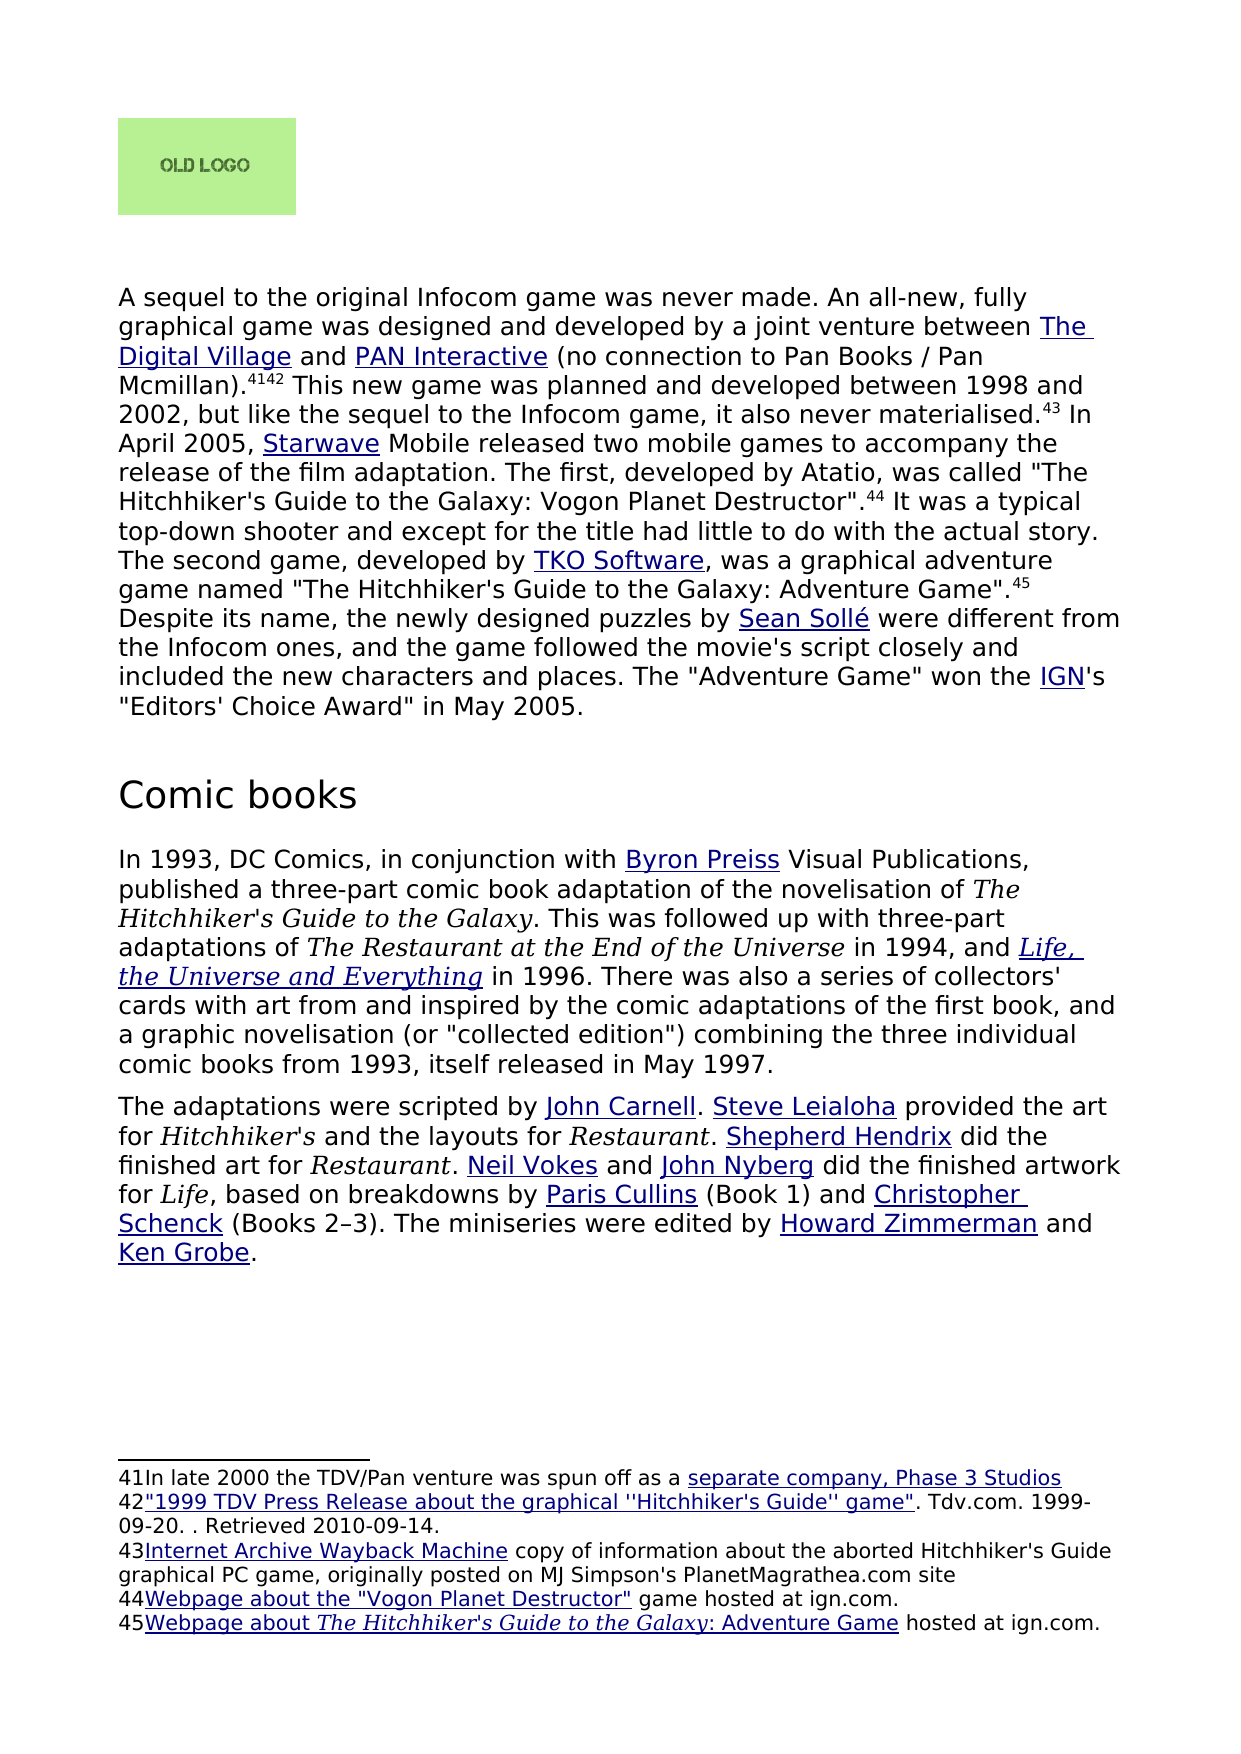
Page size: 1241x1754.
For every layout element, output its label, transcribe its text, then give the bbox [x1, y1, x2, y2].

picture [118, 118, 296, 215]
text "1999 TDV Press Release about the graphical ''Hitchhiker's Guide'' game". Tdv.com. 1999-09-20. . Retrieved 2010-09-14. [118, 1490, 1122, 1539]
text Webpage about The Hitchhiker's Guide to the Galaxy: Adventure Game hosted at ign.com. [118, 1611, 1122, 1636]
subtitle Comic books [118, 773, 1122, 817]
text The adaptations were scripted by John Carnell. Steve Leialoha provided the art for Hitchhiker's and the layouts for Restaurant. Shepherd Hendrix did the finished art for Restaurant. Neil Vokes and John Nyberg did the finished artwork for Life, based on breakdowns by Paris Cullins (Book 1) and Christopher Schenck (Books 2–3). The miniseries were edited by Howard Zimmerman and Ken Grobe. [118, 1092, 1122, 1267]
text A sequel to the original Infocom game was never made. An all-new, fully graphical game was designed and developed by a joint venture between The Digital Village and PAN Interactive (no connection to Pan Books / Pan Mcmillan). This new game was planned and developed between 1998 and 2002, but like the sequel to the Infocom game, it also never materialised. In April 2005, Starwave Mobile released two mobile games to accompany the release of the film adaptation. The first, developed by Atatio, was called "The Hitchhiker's Guide to the Galaxy: Vogon Planet Destructor". It was a typical top-down shooter and except for the title had little to do with the actual story. The second game, developed by TKO Software, was a graphical adventure game named "The Hitchhiker's Guide to the Galaxy: Adventure Game". Despite its name, the newly designed puzzles by Sean Sollé were different from the Infocom ones, and the game followed the movie's script closely and included the new characters and places. The "Adventure Game" won the IGN's "Editors' Choice Award" in May 2005. [118, 283, 1122, 721]
text In 1993, DC Comics, in conjunction with Byron Preiss Visual Publications, published a three-part comic book adaptation of the novelisation of The Hitchhiker's Guide to the Galaxy. This was followed up with three-part adaptations of The Restaurant at the End of the Universe in 1994, and Life, the Universe and Everything in 1996. There was also a series of collectors' cards with art from and inspired by the comic adaptations of the first book, and a graphic novelisation (or "collected edition") combining the three individual comic books from 1993, itself released in May 1997. [118, 846, 1122, 1079]
text In late 2000 the TDV/Pan venture was spun off as a separate company, Phase 3 Studios [118, 1466, 1122, 1490]
text Internet Archive Wayback Machine copy of information about the aborted Hitchhiker's Guide graphical PC game, originally posted on MJ Simpson's PlanetMagrathea.com site [118, 1539, 1122, 1587]
text Webpage about the "Vogon Planet Destructor" game hosted at ign.com. [118, 1587, 1122, 1611]
